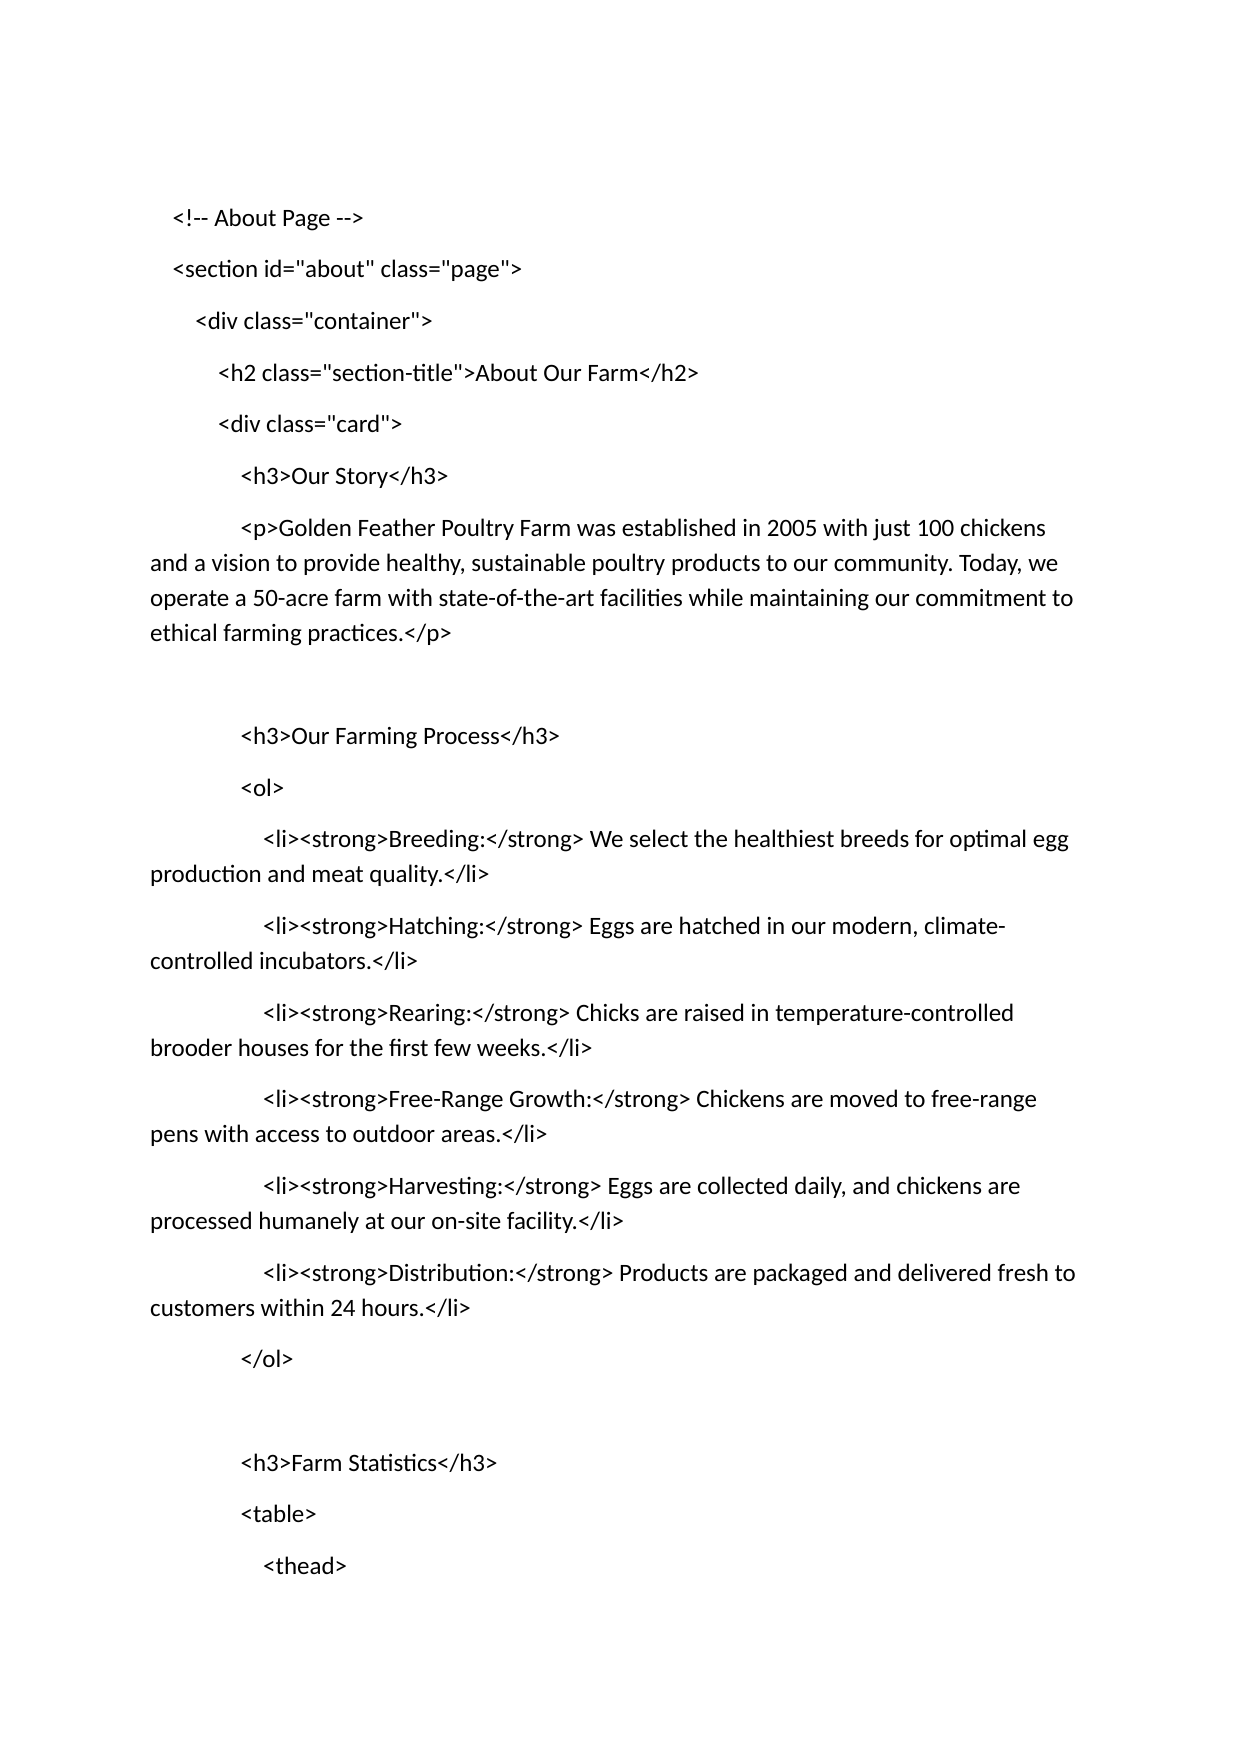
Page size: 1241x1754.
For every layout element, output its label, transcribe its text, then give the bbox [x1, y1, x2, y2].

text <li><strong>Rearing:</strong> Chicks are raised in temperature-controlled brooder houses for the first few weeks.</li> [150, 997, 1090, 1062]
text <li><strong>Breeding:</strong> We select the healthiest breeds for optimal egg production and meat quality.</li> [150, 823, 1090, 889]
text <section id="about" class="page"> [150, 253, 1090, 284]
text <h3>Our Farming Process</h3> [150, 720, 1090, 751]
text <li><strong>Hatching:</strong> Eggs are hatched in our modern, climate-controlled incubators.</li> [150, 910, 1090, 976]
text </ol> [150, 1343, 1090, 1374]
text <h3>Our Story</h3> [150, 460, 1090, 491]
text <p>Golden Feather Poultry Farm was established in 2005 with just 100 chickens and a vision to provide healthy, sustainable poultry products to our community. Today, we operate a 50-acre farm with state-of-the-art facilities while maintaining our commitment to ethical farming practices.</p> [150, 512, 1090, 647]
text <div class="card"> [150, 408, 1090, 439]
text <table> [150, 1498, 1090, 1529]
text <li><strong>Distribution:</strong> Products are packaged and delivered fresh to customers within 24 hours.</li> [150, 1257, 1090, 1322]
text <!-- About Page --> [150, 202, 1090, 232]
text <h2 class="section-title">About Our Farm</h2> [150, 357, 1090, 387]
text <ol> [150, 772, 1090, 802]
text <li><strong>Harvesting:</strong> Eggs are collected daily, and chickens are processed humanely at our on-site facility.</li> [150, 1170, 1090, 1236]
text <li><strong>Free-Range Growth:</strong> Chickens are moved to free-range pens with access to outdoor areas.</li> [150, 1083, 1090, 1149]
text <thead> [150, 1550, 1090, 1581]
text <h3>Farm Statistics</h3> [150, 1447, 1090, 1477]
text <div class="container"> [150, 305, 1090, 336]
